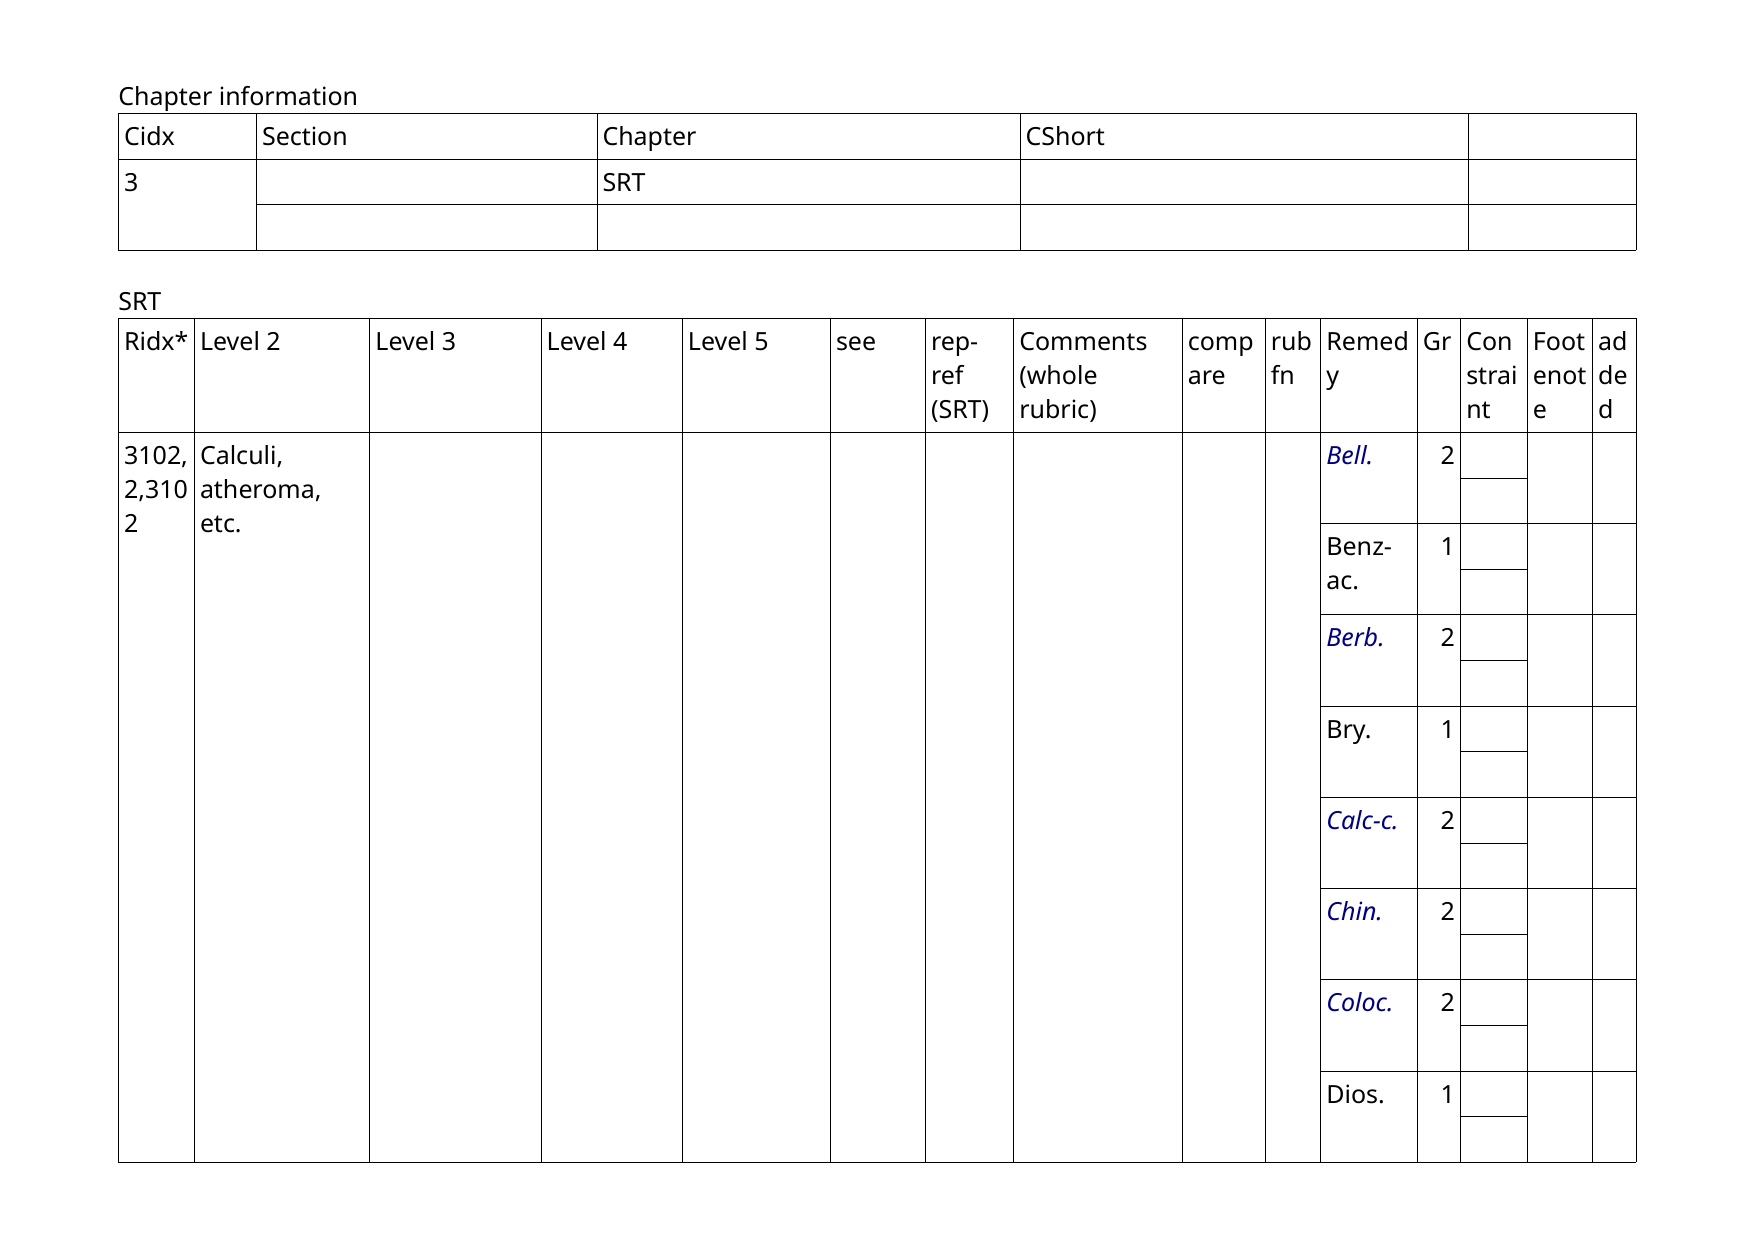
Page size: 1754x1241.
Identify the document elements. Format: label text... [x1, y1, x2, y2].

table_header Remedy [1321, 319, 1417, 432]
table_cell Chin. [1321, 889, 1417, 979]
table_header Level 4 [542, 319, 682, 432]
table_cell [1528, 980, 1592, 1071]
table_cell [1461, 524, 1527, 569]
table_cell Bell. [1321, 433, 1417, 523]
table_cell [1469, 205, 1636, 250]
table_cell [1528, 615, 1592, 706]
table_cell [1593, 980, 1636, 1071]
table_cell [683, 433, 830, 1162]
table_cell [1461, 1026, 1527, 1071]
table_cell [1461, 433, 1527, 477]
table_cell [1461, 798, 1527, 842]
table_cell [257, 160, 597, 204]
table_cell Coloc. [1321, 980, 1417, 1071]
table_cell [1528, 1072, 1592, 1162]
table_cell [1461, 1072, 1527, 1116]
table_cell 2 [1418, 615, 1460, 706]
text Chapter information [118, 79, 1636, 113]
table_cell 2 [1418, 980, 1460, 1071]
table_cell [1593, 524, 1636, 614]
table_header Comments (whole rubric) [1014, 319, 1182, 432]
table_cell [1593, 889, 1636, 979]
table_cell Berb. [1321, 615, 1417, 706]
table_cell 2 [1418, 798, 1460, 888]
table_header Chapter [598, 114, 1020, 158]
table_header Gr [1418, 319, 1460, 432]
table_cell [257, 205, 597, 250]
table_header Cidx [119, 114, 256, 158]
table_header Level 2 [195, 319, 369, 432]
table_cell [1461, 844, 1527, 888]
table_header rep-ref (SRT) [926, 319, 1013, 432]
table_cell [1528, 433, 1592, 523]
table_cell [370, 433, 541, 1162]
table_cell [598, 205, 1020, 250]
table_header Ridx* [119, 319, 194, 432]
table_cell [1461, 615, 1527, 660]
table_cell [1469, 160, 1636, 204]
table_header compare [1183, 319, 1265, 432]
table_cell Calc-c. [1321, 798, 1417, 888]
table_header Level 5 [683, 319, 830, 432]
table_cell [1461, 889, 1527, 934]
table_cell [1528, 524, 1592, 614]
table_cell [1593, 615, 1636, 706]
table_cell 1 [1418, 1072, 1460, 1162]
table_cell [1528, 707, 1592, 797]
table_cell [1461, 935, 1527, 979]
table_cell [1528, 798, 1592, 888]
table_header rub fn [1266, 319, 1320, 432]
table_cell [1021, 205, 1468, 250]
table_header Constraint [1461, 319, 1527, 432]
table_header Footenote [1528, 319, 1592, 432]
table_cell [1593, 1072, 1636, 1162]
table_cell [831, 433, 925, 1162]
table_cell [1593, 798, 1636, 888]
table_cell [1014, 433, 1182, 1162]
table_cell [1593, 433, 1636, 523]
table_cell [1461, 752, 1527, 797]
table_cell 3 [119, 160, 256, 250]
table_header added [1593, 319, 1636, 432]
table_cell 1 [1418, 524, 1460, 614]
table_cell 2 [1418, 433, 1460, 523]
table_header Level 3 [370, 319, 541, 432]
table_cell [1593, 707, 1636, 797]
table_cell [1183, 433, 1265, 1162]
table_cell [542, 433, 682, 1162]
table_cell Bry. [1321, 707, 1417, 797]
table_cell [1021, 160, 1468, 204]
table_cell [926, 433, 1013, 1162]
table_cell [1266, 433, 1320, 1162]
table_cell [1528, 889, 1592, 979]
table_cell SRT [598, 160, 1020, 204]
table_cell [1461, 707, 1527, 751]
table_cell 2 [1418, 889, 1460, 979]
table_cell [1461, 479, 1527, 523]
table_header [1469, 114, 1636, 158]
table_cell [1461, 980, 1527, 1025]
text SRT [118, 284, 1636, 318]
table_header CShort [1021, 114, 1468, 158]
table_cell Dios. [1321, 1072, 1417, 1162]
table_header see [831, 319, 925, 432]
table_cell [1461, 570, 1527, 614]
table_cell 1 [1418, 707, 1460, 797]
table_header Section [257, 114, 597, 158]
table_cell 3102,2,3102 [119, 433, 194, 1162]
table_cell [1461, 1117, 1527, 1162]
table_cell Benz-ac. [1321, 524, 1417, 614]
table_cell [1461, 661, 1527, 706]
table_cell Calculi, atheroma, etc. [195, 433, 369, 1162]
